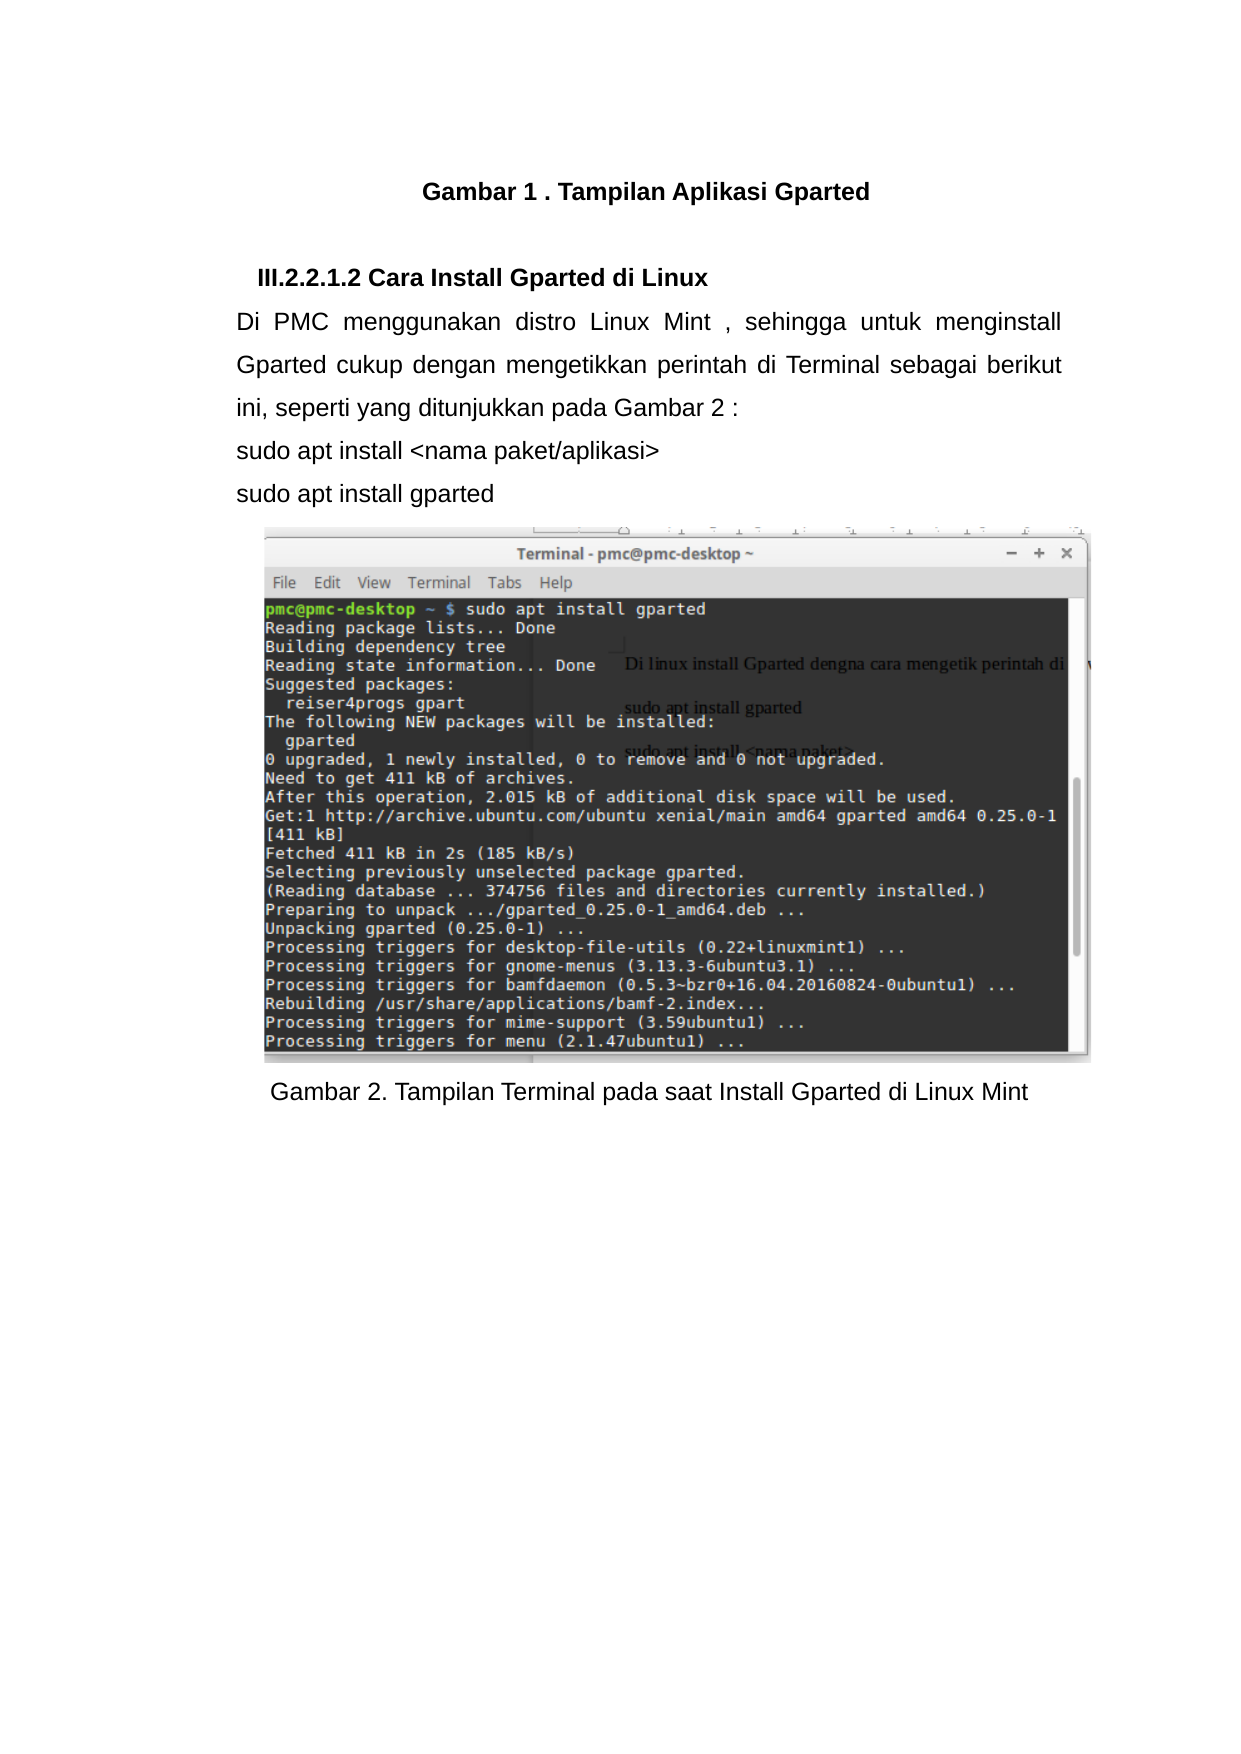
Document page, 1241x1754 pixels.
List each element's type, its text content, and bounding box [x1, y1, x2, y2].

text sudo apt install gparted [236, 479, 1063, 508]
text Di PMC menggunakan distro Linux Mint , sehingga untuk menginstall Gparted cukup dengan mengetikkan perintah di Terminal sebagai berikut ini, seperti yang ditunjukkan pada Gambar 2 : [236, 307, 1063, 422]
text III.2.2.1.2 Cara Install Gparted di Linux [236, 263, 1063, 292]
text sudo apt install <nama paket/aplikasi> [236, 436, 1063, 465]
text Gambar 1 . Tampilan Aplikasi Gparted [236, 177, 1063, 206]
picture [264, 527, 1092, 1063]
text Gambar 2. Tampilan Terminal pada saat Install Gparted di Linux Mint [236, 522, 1063, 1106]
